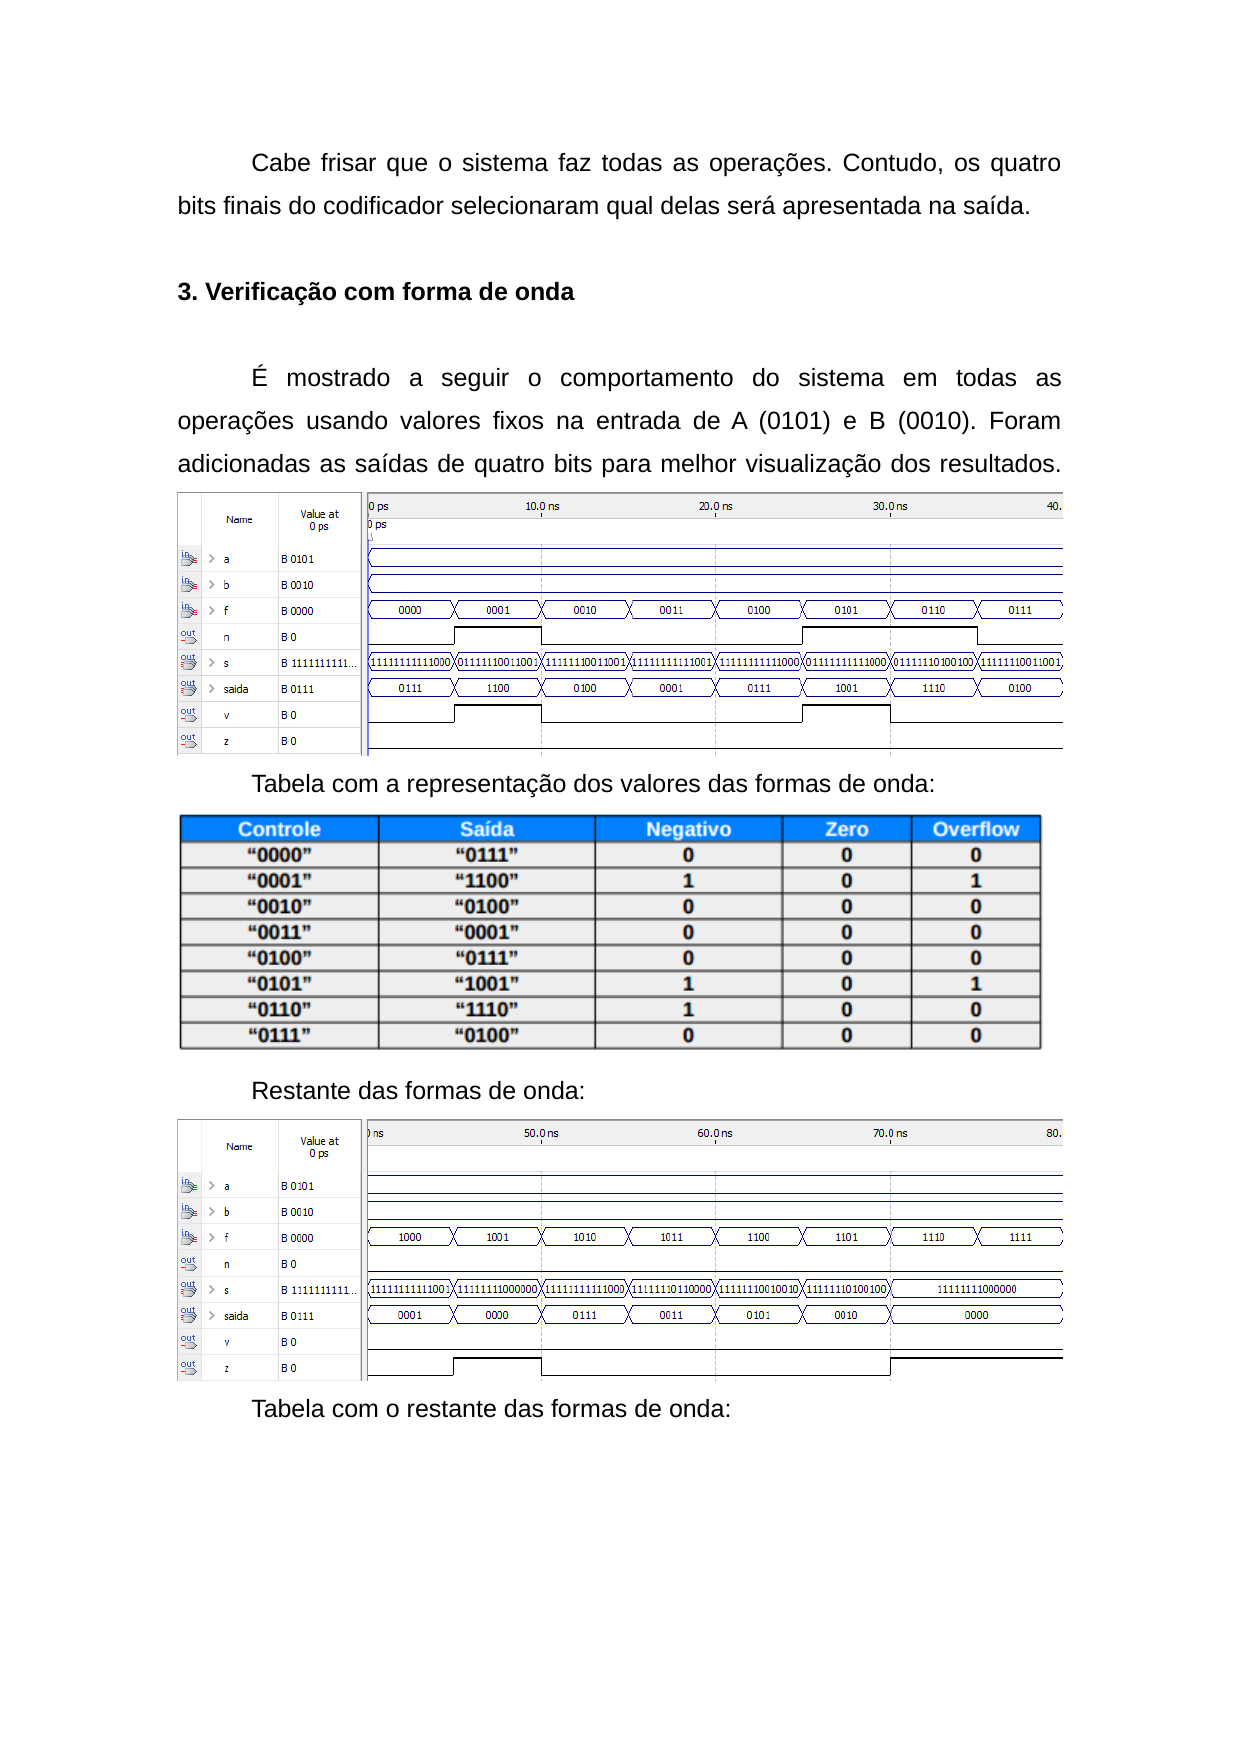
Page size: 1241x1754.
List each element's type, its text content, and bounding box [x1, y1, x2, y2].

text Tabela com o restante das formas de onda: [177, 1394, 1063, 1423]
text 3. Verificação com forma de onda [177, 277, 1063, 306]
text É mostrado a seguir o comportamento do sistema em todas as operações usando valores fixos na entrada de A (0101) e B (0010). Foram adicionadas as saídas de quatro bits para melhor visualização dos resultados. [177, 363, 1063, 492]
text Cabe frisar que o sistema faz todas as operações. Contudo, os quatro bits finais do codificador selecionaram qual delas será apresentada na saída. [177, 148, 1063, 219]
text Tabela com a representação dos valores das formas de onda: [177, 769, 1063, 798]
text Restante das formas de onda: [177, 1062, 1063, 1105]
